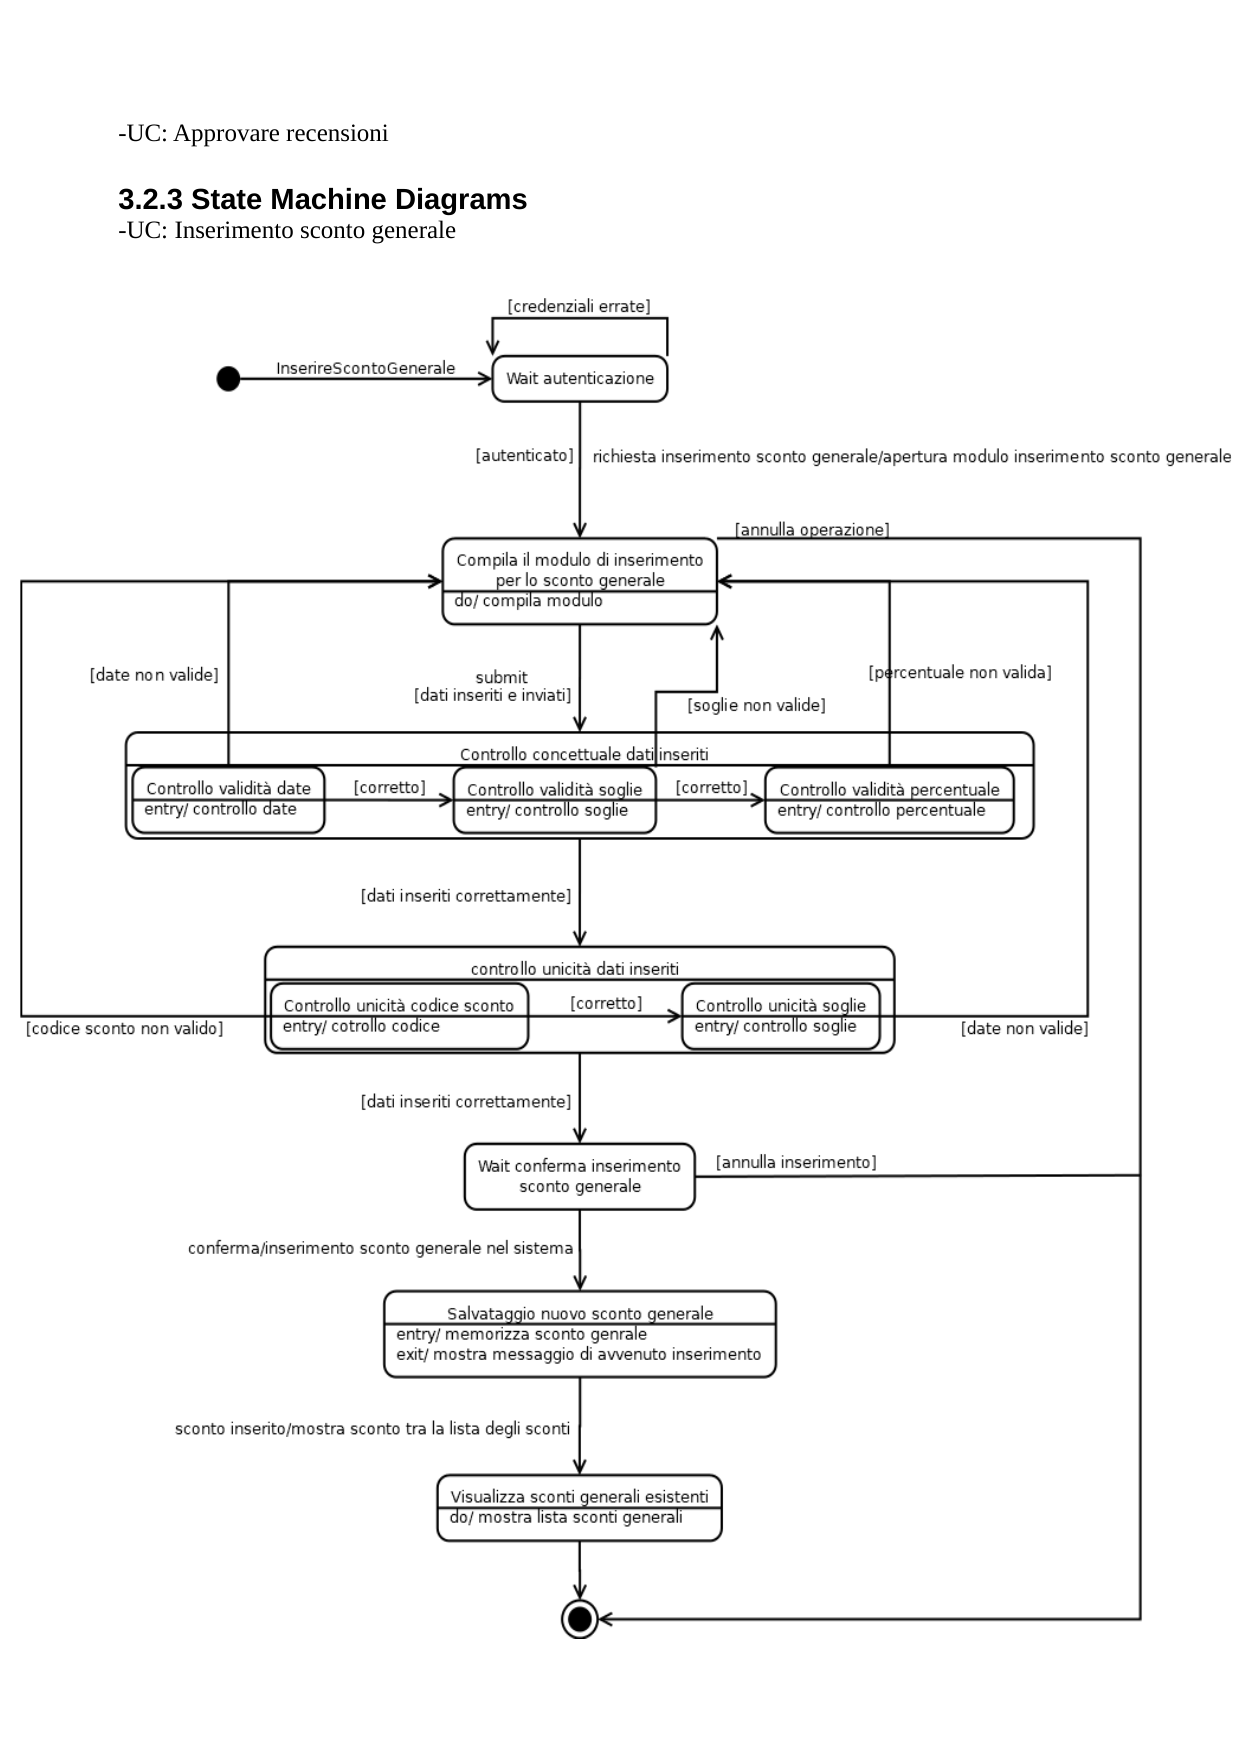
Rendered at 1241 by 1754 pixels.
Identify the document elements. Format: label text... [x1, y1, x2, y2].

text -UC: Approvare recensioni [118, 118, 1122, 147]
text -UC: Inserimento sconto generale [118, 215, 1122, 244]
subtitle 3.2.3 State Machine Diagrams [118, 182, 1122, 215]
